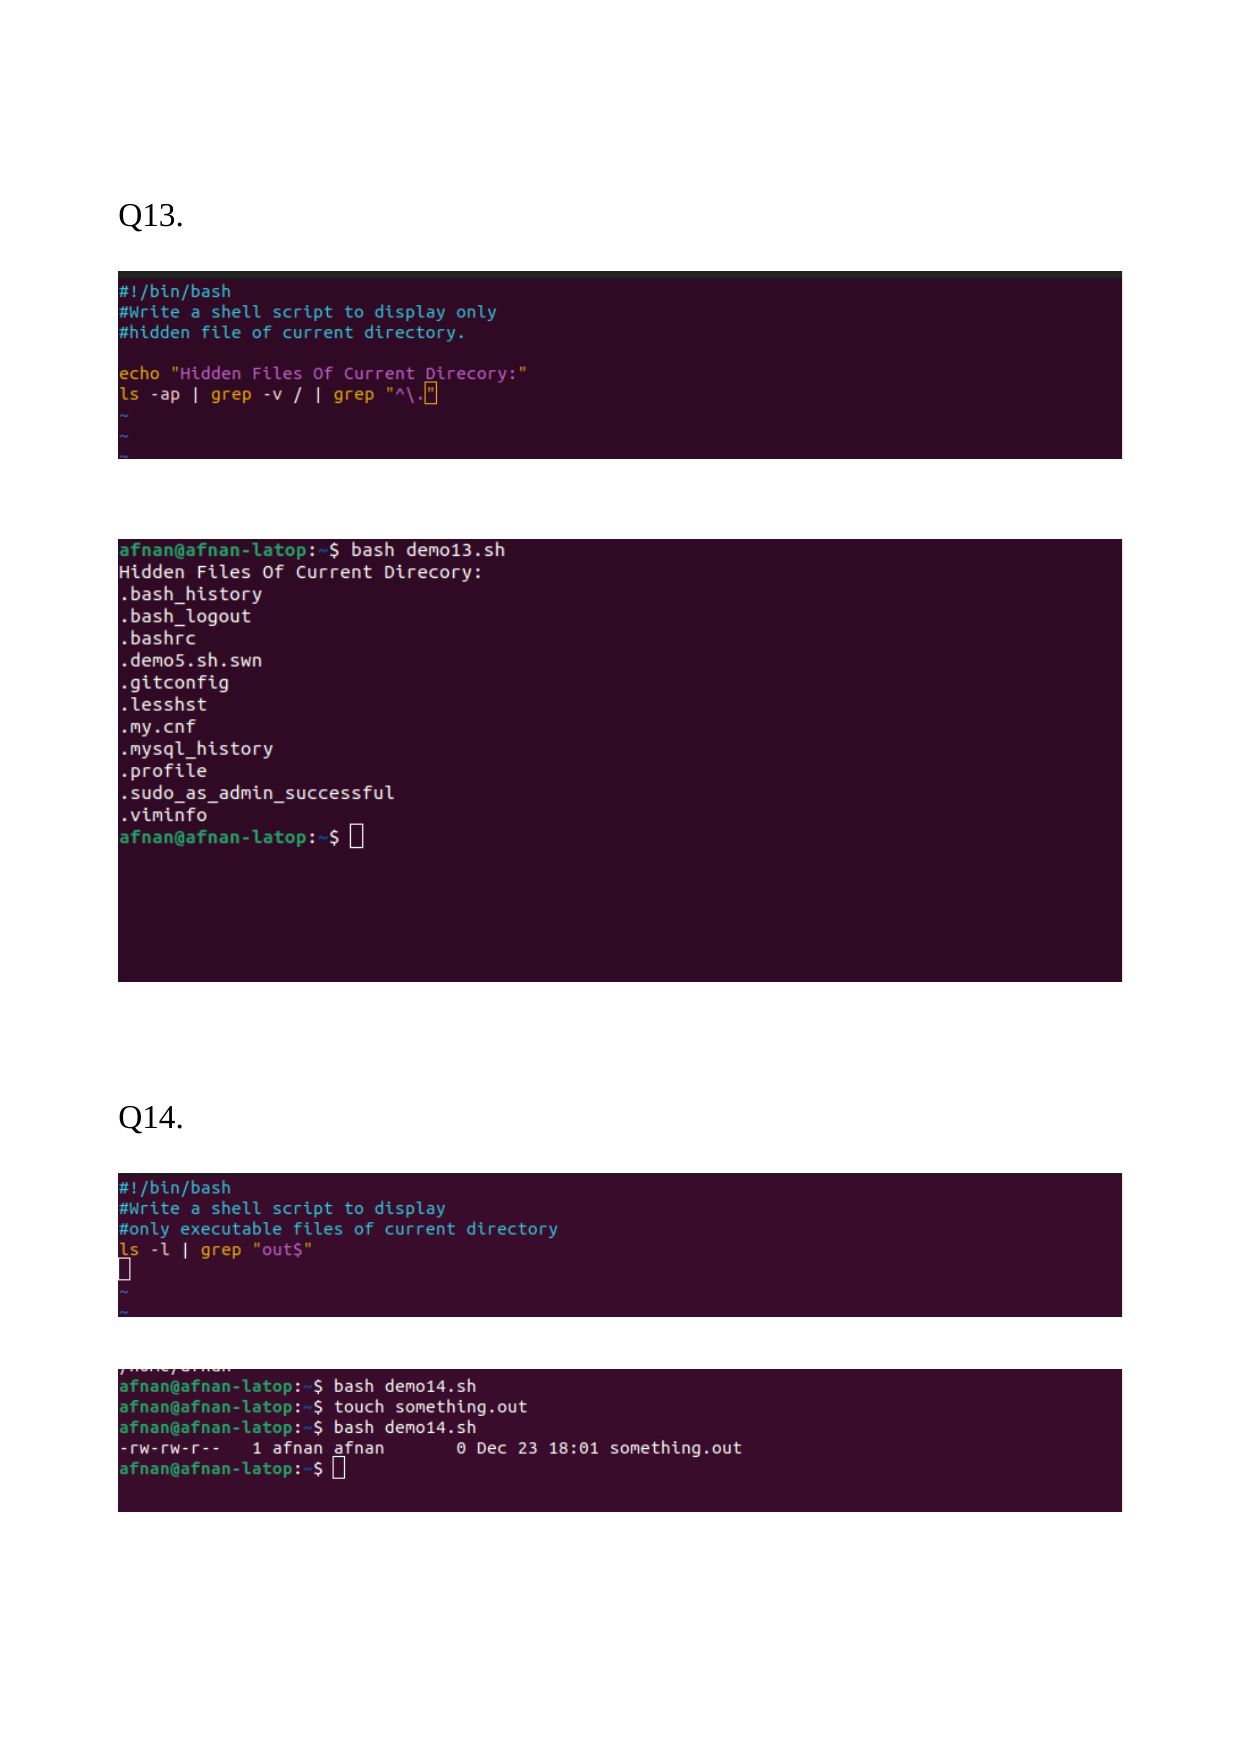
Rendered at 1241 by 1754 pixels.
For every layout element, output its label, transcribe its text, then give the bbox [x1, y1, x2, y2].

picture [118, 1369, 1123, 1512]
picture [118, 1173, 1123, 1317]
text Q13. [118, 195, 1122, 233]
picture [118, 271, 1123, 459]
picture [118, 539, 1123, 982]
text Q14. [118, 1097, 1122, 1135]
